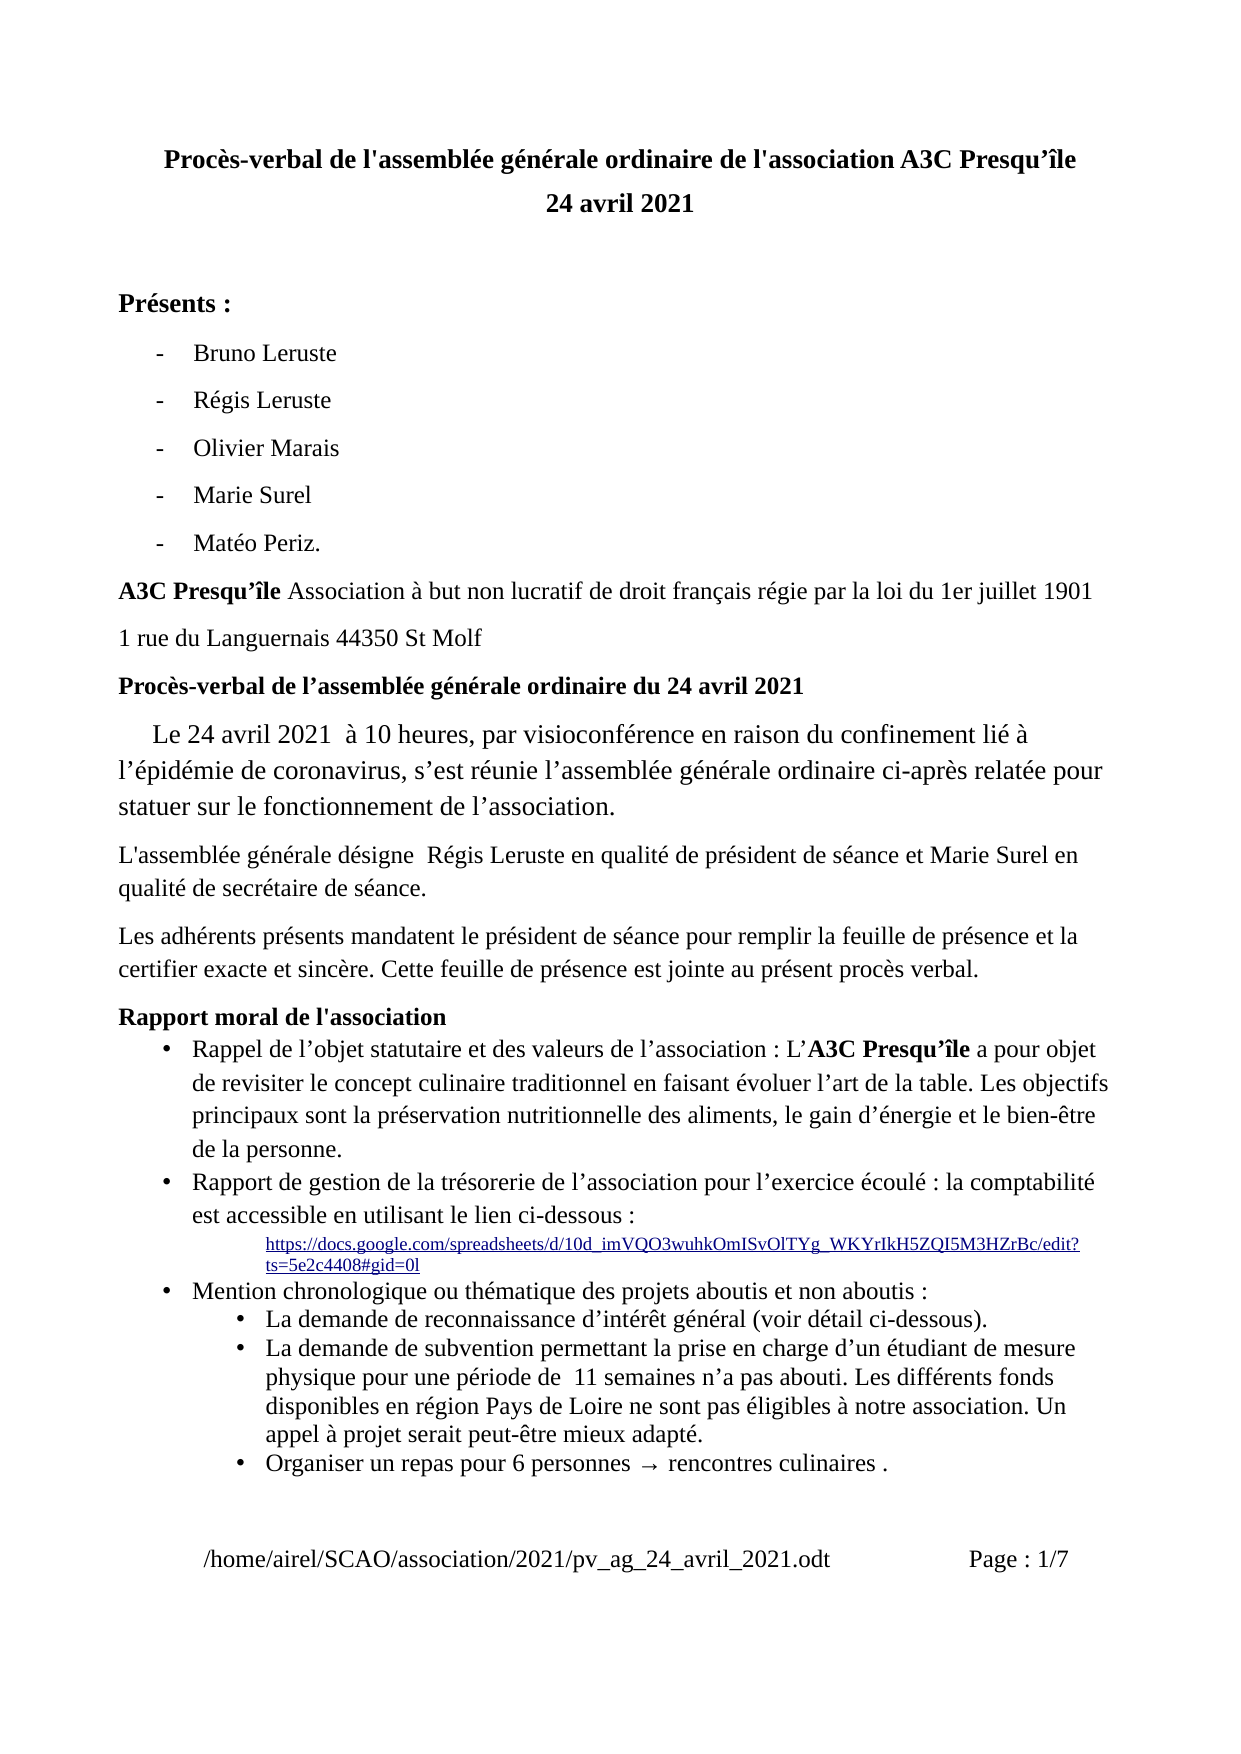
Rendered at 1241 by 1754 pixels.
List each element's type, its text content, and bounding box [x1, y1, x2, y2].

list Organiser un repas pour 6 personnes → rencontres culinaires . [236, 1448, 1122, 1477]
text L'assemblée générale désigne Régis Leruste en qualité de président de séance et Marie Surel en qualité de secrétaire de séance. [118, 840, 1122, 902]
subtitle Procès-verbal de l'assemblée générale ordinaire de l'association A3C Presqu’île [118, 143, 1122, 174]
text 24 avril 2021 [118, 187, 1122, 218]
text Le 24 avril 2021 à 10 heures, par visioconférence en raison du confinement lié à l’épidémie de coronavirus, s’est réunie l’assemblée générale ordinaire ci-après relatée pour statuer sur le fonctionnement de l’association. [118, 718, 1122, 821]
list https://docs.google.com/spreadsheets/d/10d_imVQO3wuhkOmISvOlTYg_WKYrIkH5ZQI5M3HZrBc/edit?ts=5e2c4408#gid=0l [206, 1233, 1122, 1276]
text Les adhérents présents mandatent le président de séance pour remplir la feuille de présence et la certifier exacte et sincère. Cette feuille de présence est jointe au présent procès verbal. [118, 921, 1122, 983]
text Rapport moral de l'association [118, 1002, 1122, 1030]
text A3C Presqu’île Association à but non lucratif de droit français régie par la loi du 1er juillet 1901 [118, 576, 1122, 604]
text 1 rue du Languernais 44350 St Molf [118, 623, 1122, 652]
list Marie Surel [156, 481, 1122, 509]
list Rappel de l’objet statutaire et des valeurs de l’association : L’A3C Presqu’île a pour objet de revisiter le concept culinaire traditionnel en faisant évoluer l’art de la table. Les objectifs principaux sont la préservation nutritionnelle des aliments, le gain d’énergie et le bien-être de la personne. [162, 1034, 1122, 1162]
list Matéo Periz. [156, 528, 1122, 557]
text Présents : [118, 287, 1122, 318]
list La demande de subvention permettant la prise en charge d’un étudiant de mesure physique pour une période de 11 semaines n’a pas abouti. Les différents fonds disponibles en région Pays de Loire ne sont pas éligibles à notre association. Un appel à projet serait peut-être mieux adapté. [236, 1333, 1122, 1448]
list Rapport de gestion de la trésorerie de l’association pour l’exercice écoulé : la comptabilité est accessible en utilisant le lien ci-dessous : [162, 1167, 1122, 1228]
list Régis Leruste [156, 385, 1122, 414]
list La demande de reconnaissance d’intérêt général (voir détail ci-dessous). [236, 1304, 1122, 1333]
list Olivier Marais [156, 433, 1122, 462]
list Mention chronologique ou thématique des projets aboutis et non aboutis : [162, 1276, 1122, 1304]
list Bruno Leruste [156, 338, 1122, 366]
text Procès-verbal de l’assemblée générale ordinaire du 24 avril 2021 [118, 671, 1122, 700]
